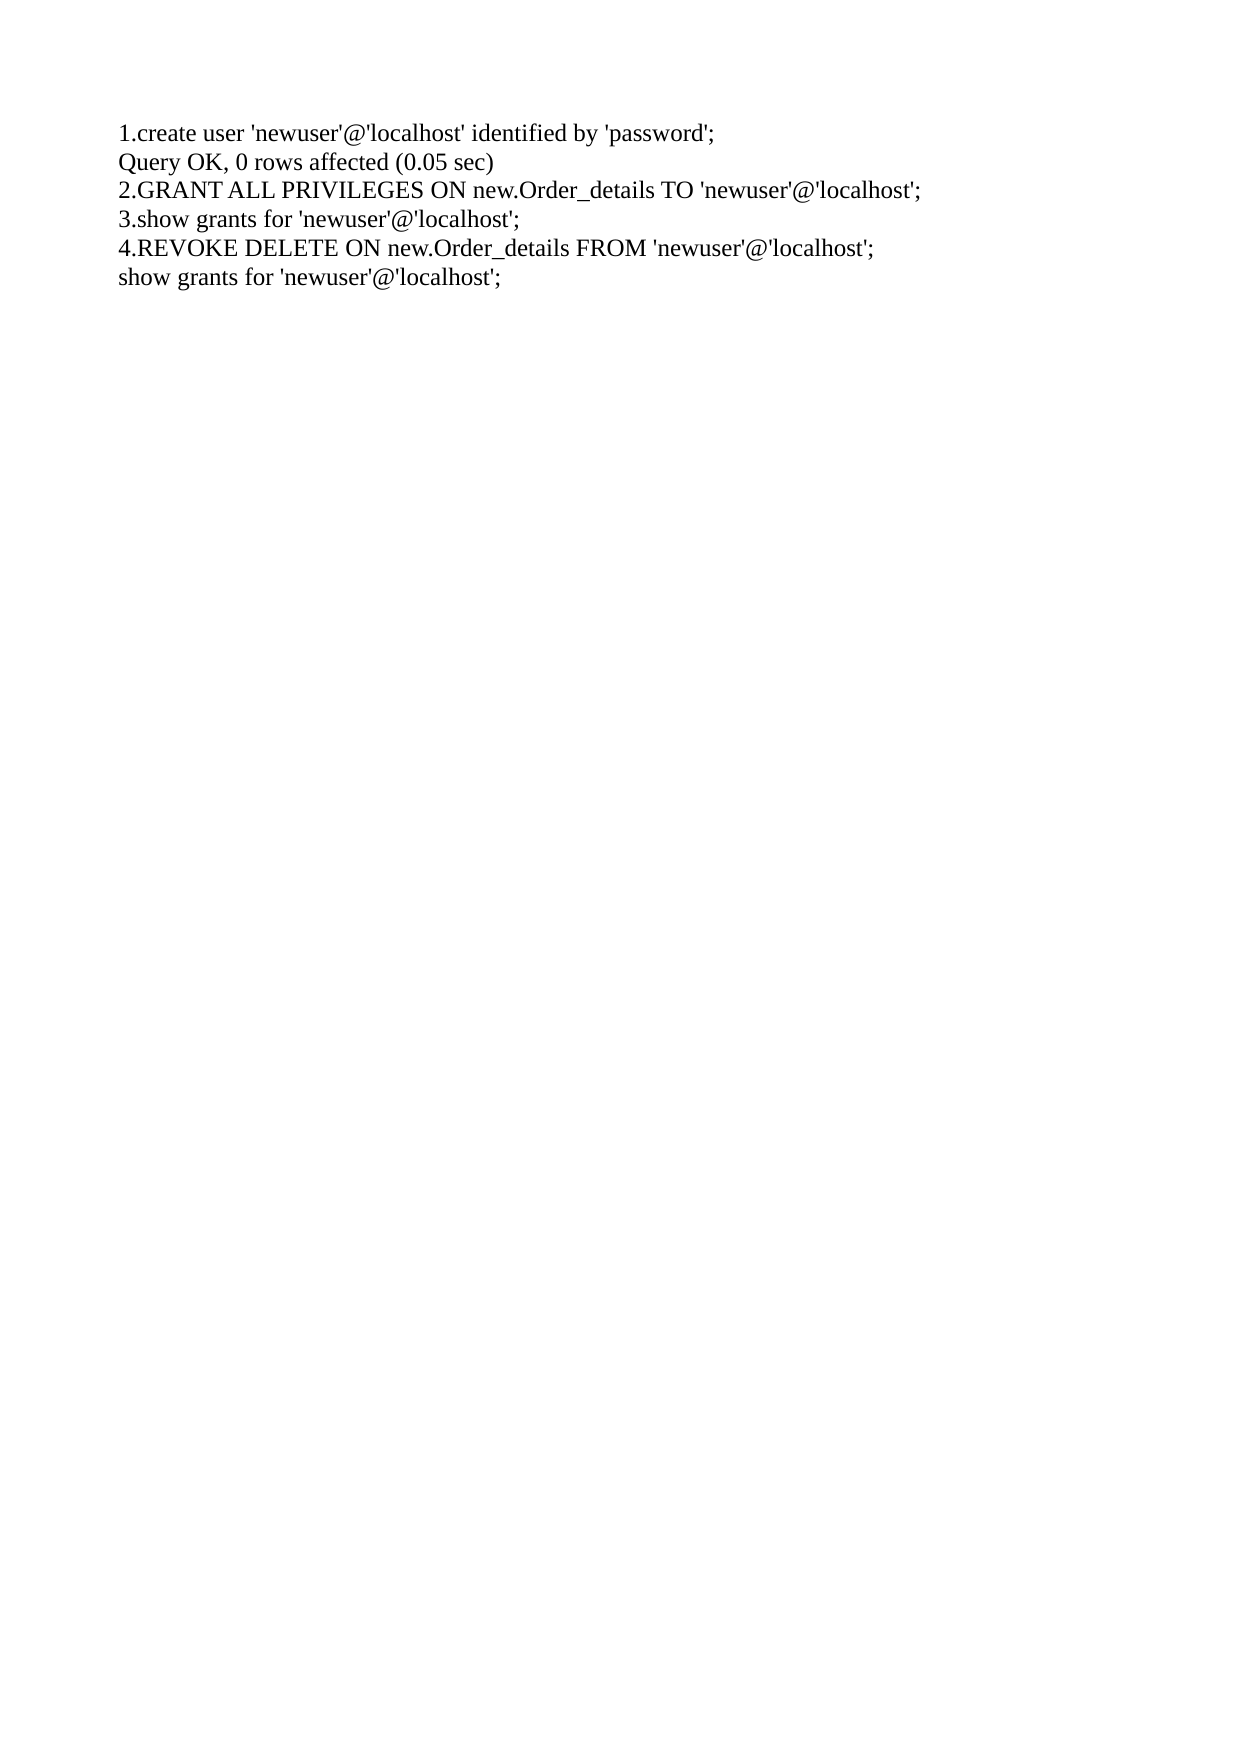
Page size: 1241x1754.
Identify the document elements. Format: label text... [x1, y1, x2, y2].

text 3.show grants for 'newuser'@'localhost'; [118, 204, 1122, 233]
text show grants for 'newuser'@'localhost'; [118, 262, 1122, 291]
text 2.GRANT ALL PRIVILEGES ON new.Order_details TO 'newuser'@'localhost'; [118, 176, 1122, 204]
text 1.create user 'newuser'@'localhost' identified by 'password'; [118, 118, 1122, 147]
text Query OK, 0 rows affected (0.05 sec) [118, 147, 1122, 176]
text 4.REVOKE DELETE ON new.Order_details FROM 'newuser'@'localhost'; [118, 233, 1122, 262]
